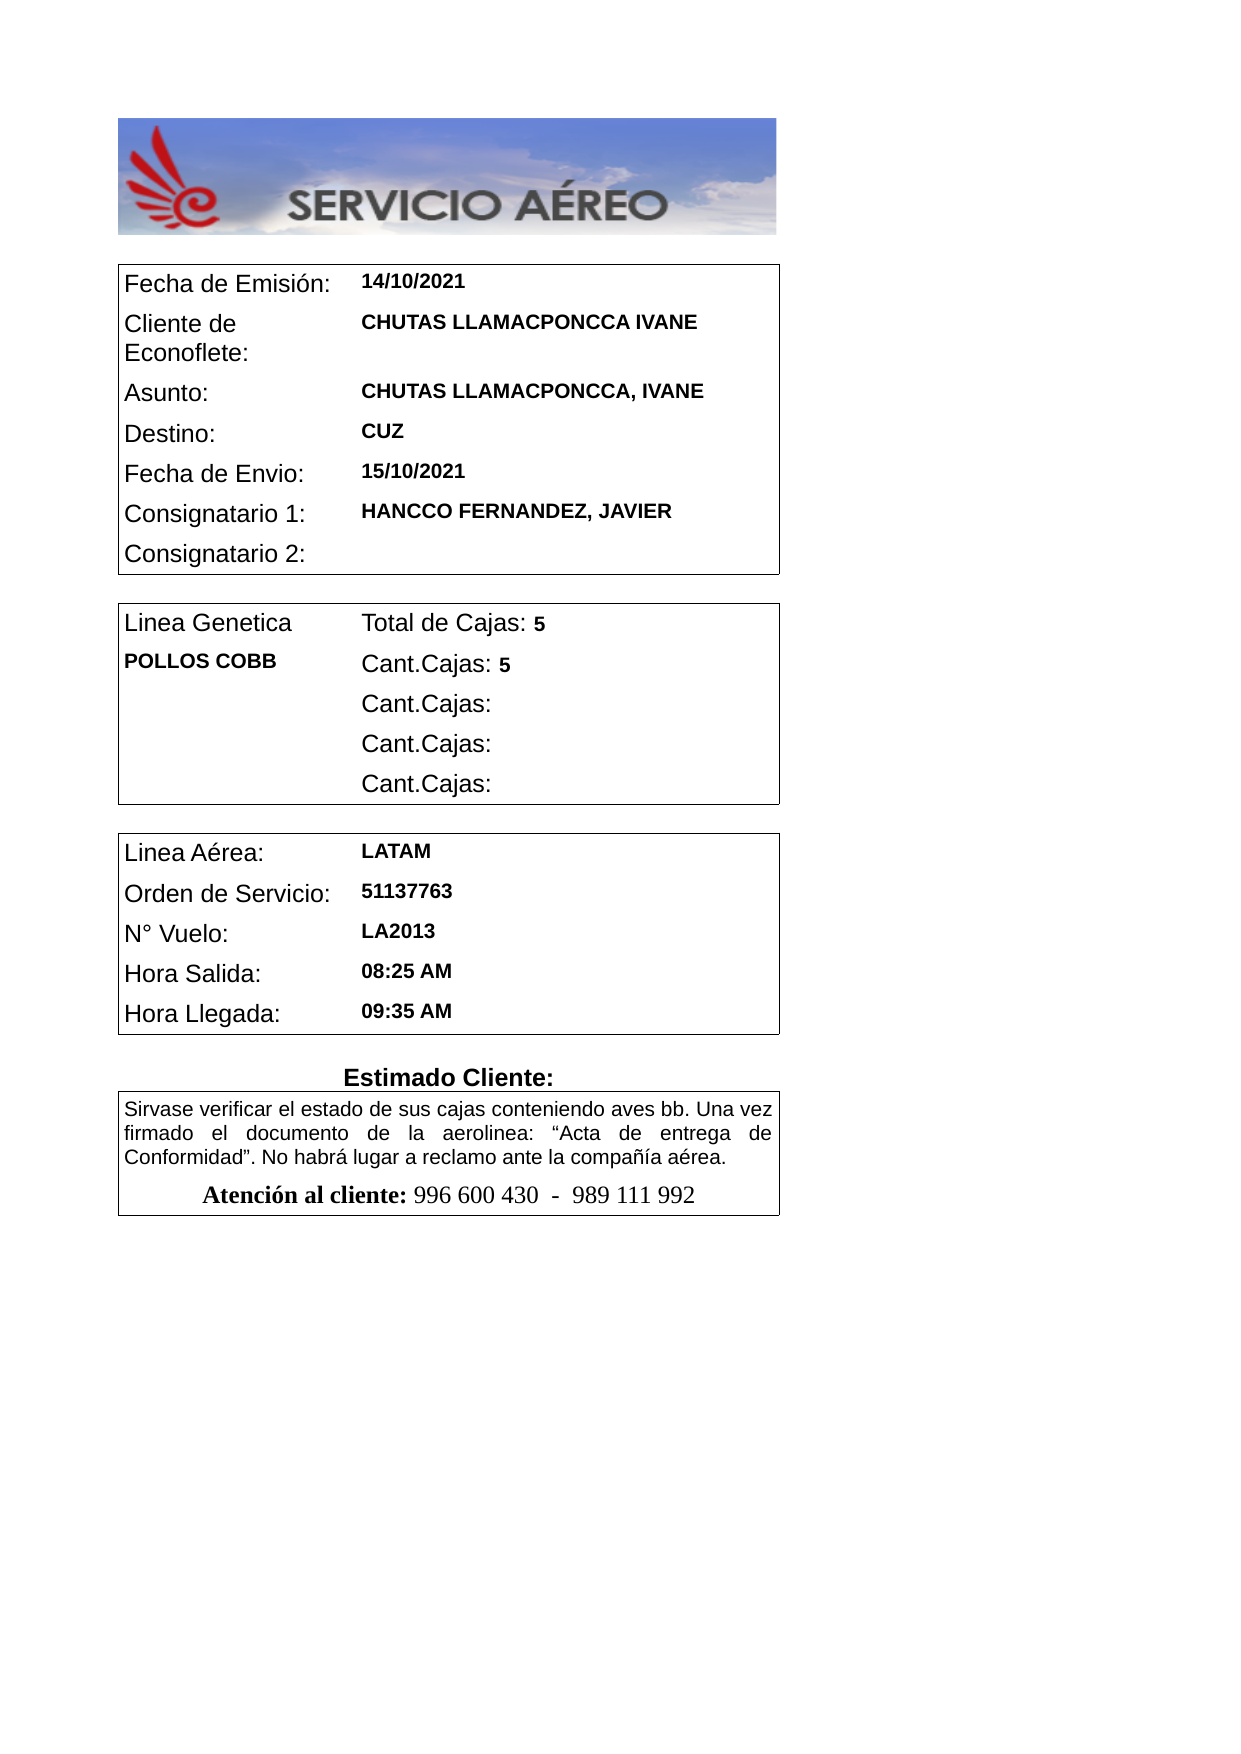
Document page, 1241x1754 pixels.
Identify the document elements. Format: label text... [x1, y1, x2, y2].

table_header Fecha de Emisión: [119, 265, 356, 304]
table_cell 09:35 AM [356, 994, 779, 1034]
table_cell [119, 683, 356, 723]
table_cell LA2013 [356, 913, 779, 953]
table_cell [118, 575, 356, 603]
table_cell Orden de Servicio: [119, 873, 356, 913]
table_cell Cant.Cajas: [356, 683, 779, 723]
table_header 14/10/2021 [356, 265, 779, 304]
picture [118, 118, 777, 235]
table_cell 51137763 [356, 873, 779, 913]
table_cell [119, 764, 356, 804]
table_cell Hora Salida: [119, 953, 356, 993]
table_cell [356, 575, 779, 603]
table_cell Consignatario 1: [119, 493, 356, 533]
table_cell Cant.Cajas: 5 [356, 643, 779, 683]
table_cell 15/10/2021 [356, 453, 779, 493]
table_cell 08:25 AM [356, 953, 779, 993]
table_cell Linea Aérea: [119, 834, 356, 873]
table_cell [356, 805, 779, 833]
table_cell Cant.Cajas: [356, 764, 779, 804]
table_cell POLLOS COBB [119, 643, 356, 683]
table_cell Estimado Cliente: [118, 1035, 779, 1091]
table_cell [118, 805, 356, 833]
table_cell Linea Genetica [119, 604, 356, 643]
table_cell Hora Llegada: [119, 994, 356, 1034]
table_cell N° Vuelo: [119, 913, 356, 953]
table_cell HANCCO FERNANDEZ, JAVIER [356, 493, 779, 533]
table_cell Atención al cliente: 996 600 430 - 989 111 992 [119, 1175, 779, 1215]
table_cell Fecha de Envio: [119, 453, 356, 493]
table_cell Asunto: [119, 373, 356, 413]
table_cell CUZ [356, 413, 779, 453]
table_cell Cant.Cajas: [356, 723, 779, 763]
table_cell Total de Cajas: 5 [356, 604, 779, 643]
table_cell [119, 723, 356, 763]
table_cell CHUTAS LLAMACPONCCA IVANE [356, 304, 779, 373]
table_cell LATAM [356, 834, 779, 873]
table_cell Cliente de Econoflete: [119, 304, 356, 373]
table_cell Consignatario 2: [119, 534, 356, 574]
table_cell Destino: [119, 413, 356, 453]
table_cell [356, 534, 779, 574]
table_cell Sirvase verificar el estado de sus cajas conteniendo aves bb. Una vez firmado el documento de la aerolinea: “Acta de entrega de Conformidad”. No habrá lugar a reclamo ante la compañía aérea. [119, 1092, 779, 1175]
table_cell CHUTAS LLAMACPONCCA, IVANE [356, 373, 779, 413]
